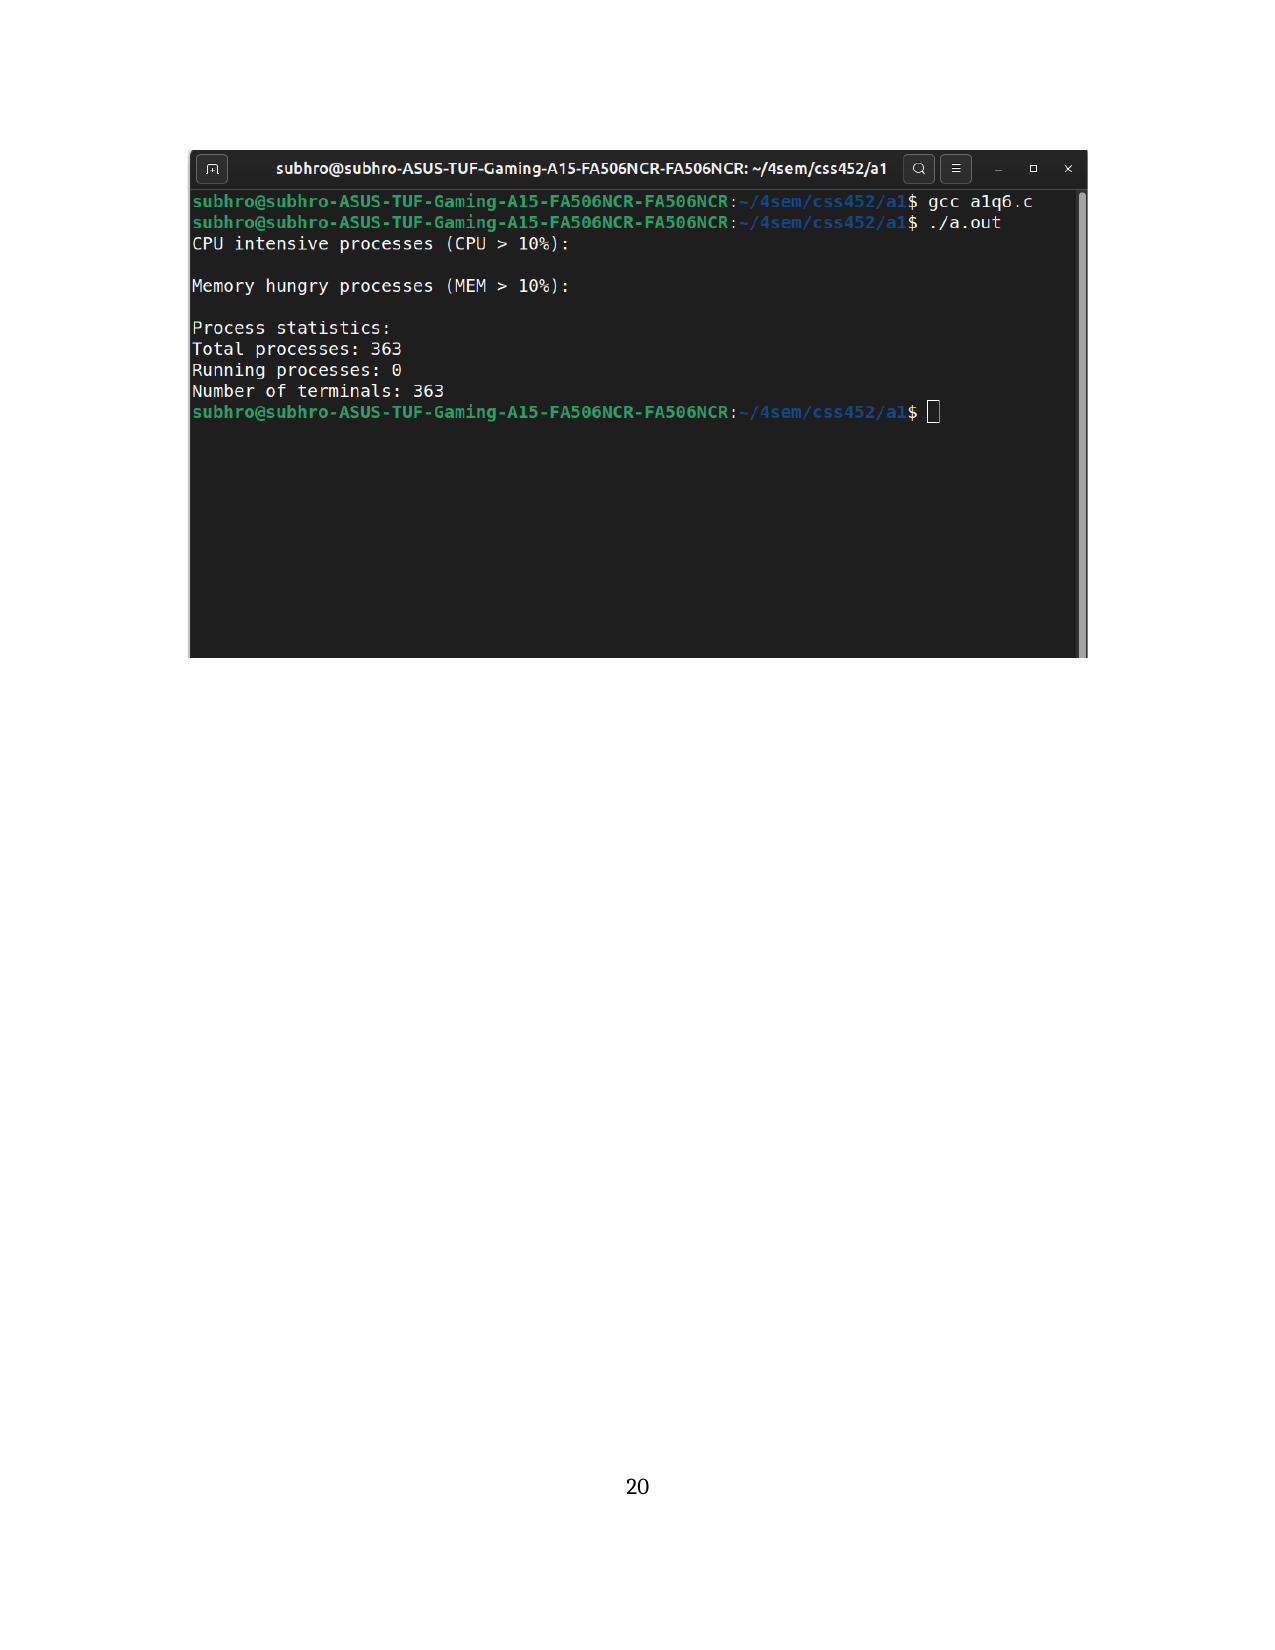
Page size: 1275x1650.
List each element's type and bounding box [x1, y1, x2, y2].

picture [187, 150, 1088, 658]
